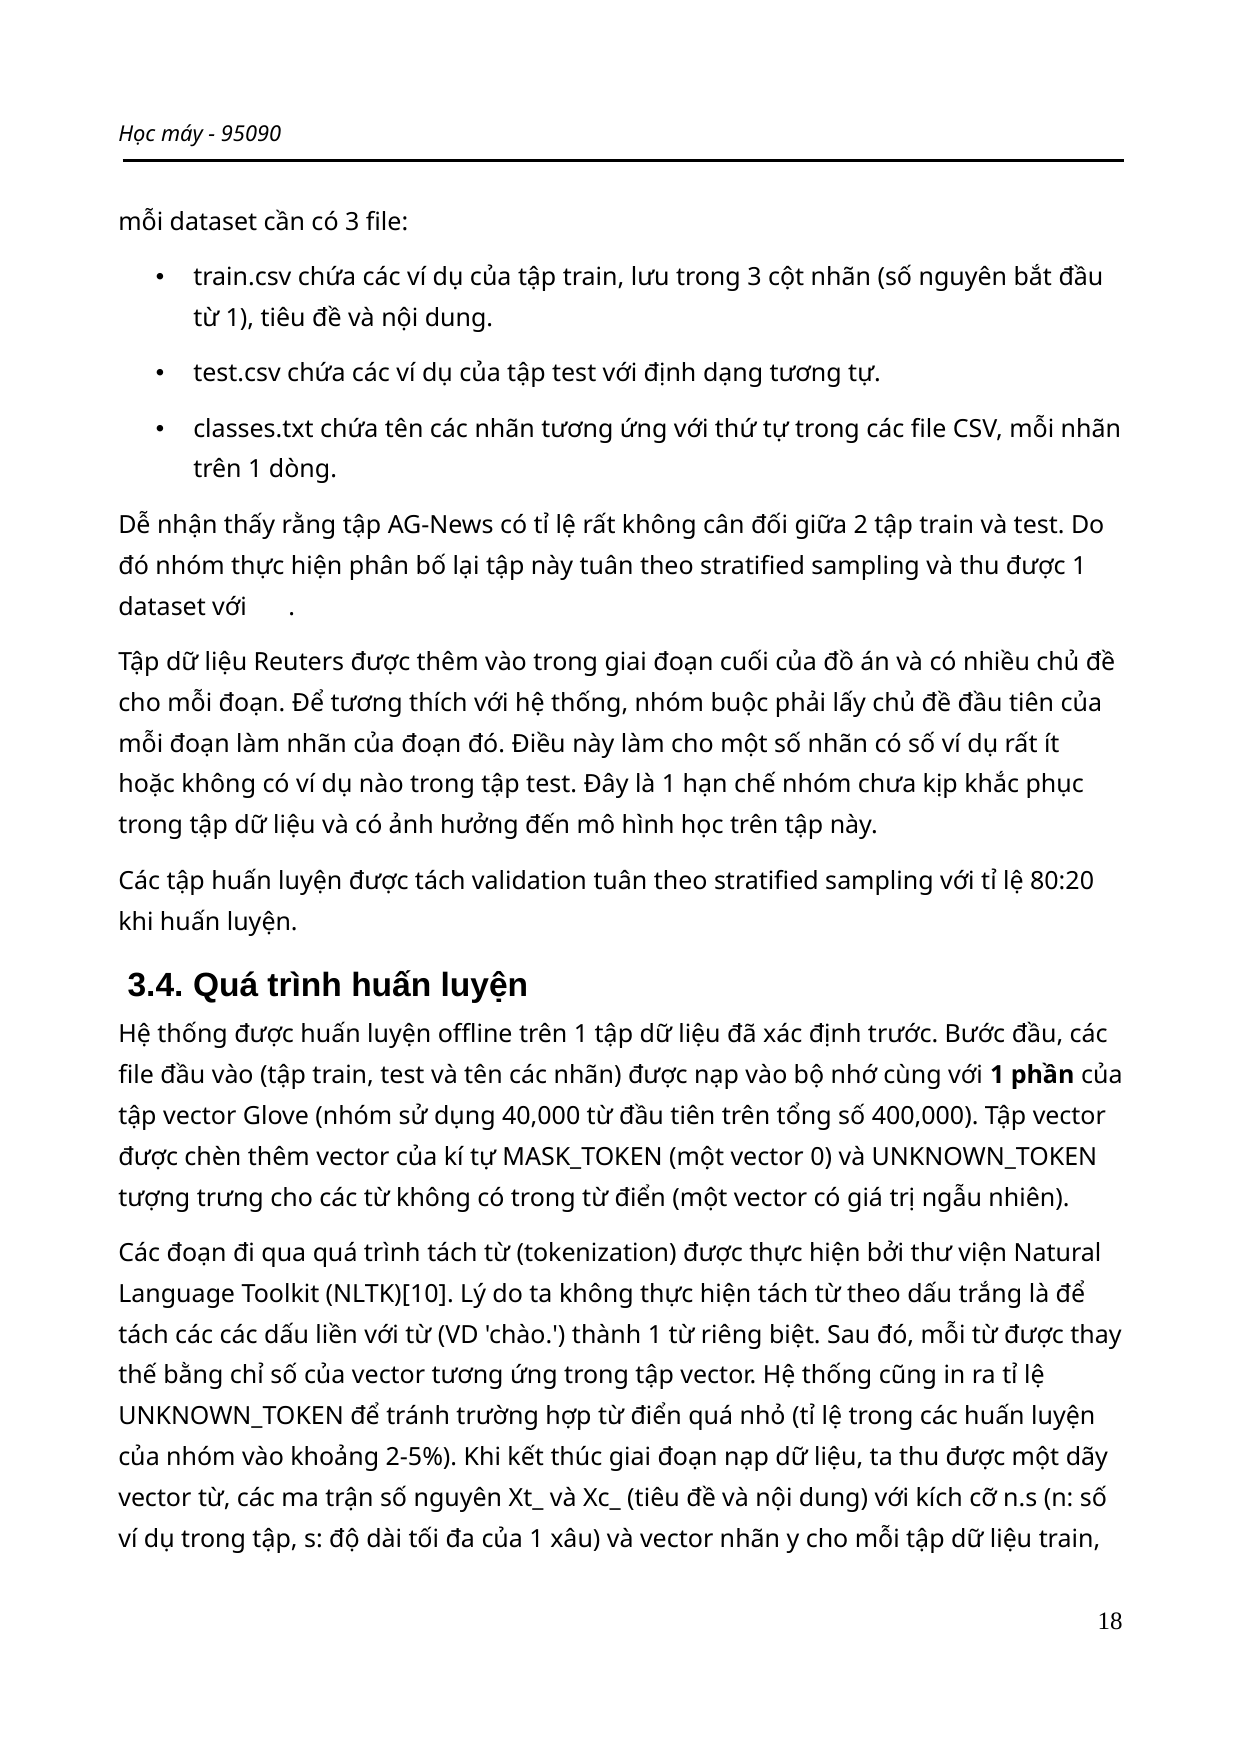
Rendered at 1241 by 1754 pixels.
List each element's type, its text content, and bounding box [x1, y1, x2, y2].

text Hệ thống được huấn luyện offline trên 1 tập dữ liệu đã xác định trước. Bước đầu, các file đầu vào (tập train, test và tên các nhãn) được nạp vào bộ nhớ cùng với 1 phần của tập vector Glove (nhóm sử dụng 40,000 từ đầu tiên trên tổng số 400,000). Tập vector được chèn thêm vector của kí tự MASK_TOKEN (một vector 0) và UNKNOWN_TOKEN tượng trưng cho các từ không có trong từ điển (một vector có giá trị ngẫu nhiên). [118, 1016, 1122, 1213]
text Tập dữ liệu Reuters được thêm vào trong giai đoạn cuối của đồ án và có nhiều chủ đề cho mỗi đoạn. Để tương thích với hệ thống, nhóm buộc phải lấy chủ đề đầu tiên của mỗi đoạn làm nhãn của đoạn đó. Điều này làm cho một số nhãn có số ví dụ rất ít hoặc không có ví dụ nào trong tập test. Đây là 1 hạn chế nhóm chưa kịp khắc phục trong tập dữ liệu và có ảnh hưởng đến mô hình học trên tập này. [118, 643, 1122, 841]
text Các tập huấn luyện được tách validation tuân theo stratified sampling với tỉ lệ 80:20 khi huấn luyện. [118, 862, 1122, 937]
list train.csv chứa các ví dụ của tập train, lưu trong 3 cột nhãn (số nguyên bắt đầu từ 1), tiêu đề và nội dung. [156, 258, 1122, 333]
text Dễ nhận thấy rằng tập AG-News có tỉ lệ rất không cân đối giữa 2 tập train và test. Do đó nhóm thực hiện phân bố lại tập này tuân theo stratified sampling và thu được 1 dataset với . [118, 506, 1122, 622]
list test.csv chứa các ví dụ của tập test với định dạng tương tự. [156, 355, 1122, 389]
list classes.txt chứa tên các nhãn tương ứng với thứ tự trong các file CSV, mỗi nhãn trên 1 dòng. [156, 410, 1122, 485]
text mỗi dataset cần có 3 file: [118, 203, 1122, 237]
subtitle Quá trình huấn luyện [118, 965, 1122, 1003]
text Các đoạn đi qua quá trình tách từ (tokenization) được thực hiện bởi thư viện Natural Language Toolkit (NLTK)[10]. Lý do ta không thực hiện tách từ theo dấu trắng là để tách các các dấu liền với từ (VD 'chào.') thành 1 từ riêng biệt. Sau đó, mỗi từ được thay thế bằng chỉ số của vector tương ứng trong tập vector. Hệ thống cũng in ra tỉ lệ UNKNOWN_TOKEN để tránh trường hợp từ điển quá nhỏ (tỉ lệ trong các huấn luyện của nhóm vào khoảng 2-5%). Khi kết thúc giai đoạn nạp dữ liệu, ta thu được một dãy vector từ, các ma trận số nguyên Xt_ và Xc_ (tiêu đề và nội dung) với kích cỡ n.s (n: số ví dụ trong tập, s: độ dài tối đa của 1 xâu) và vector nhãn y cho mỗi tập dữ liệu train, [118, 1235, 1122, 1554]
